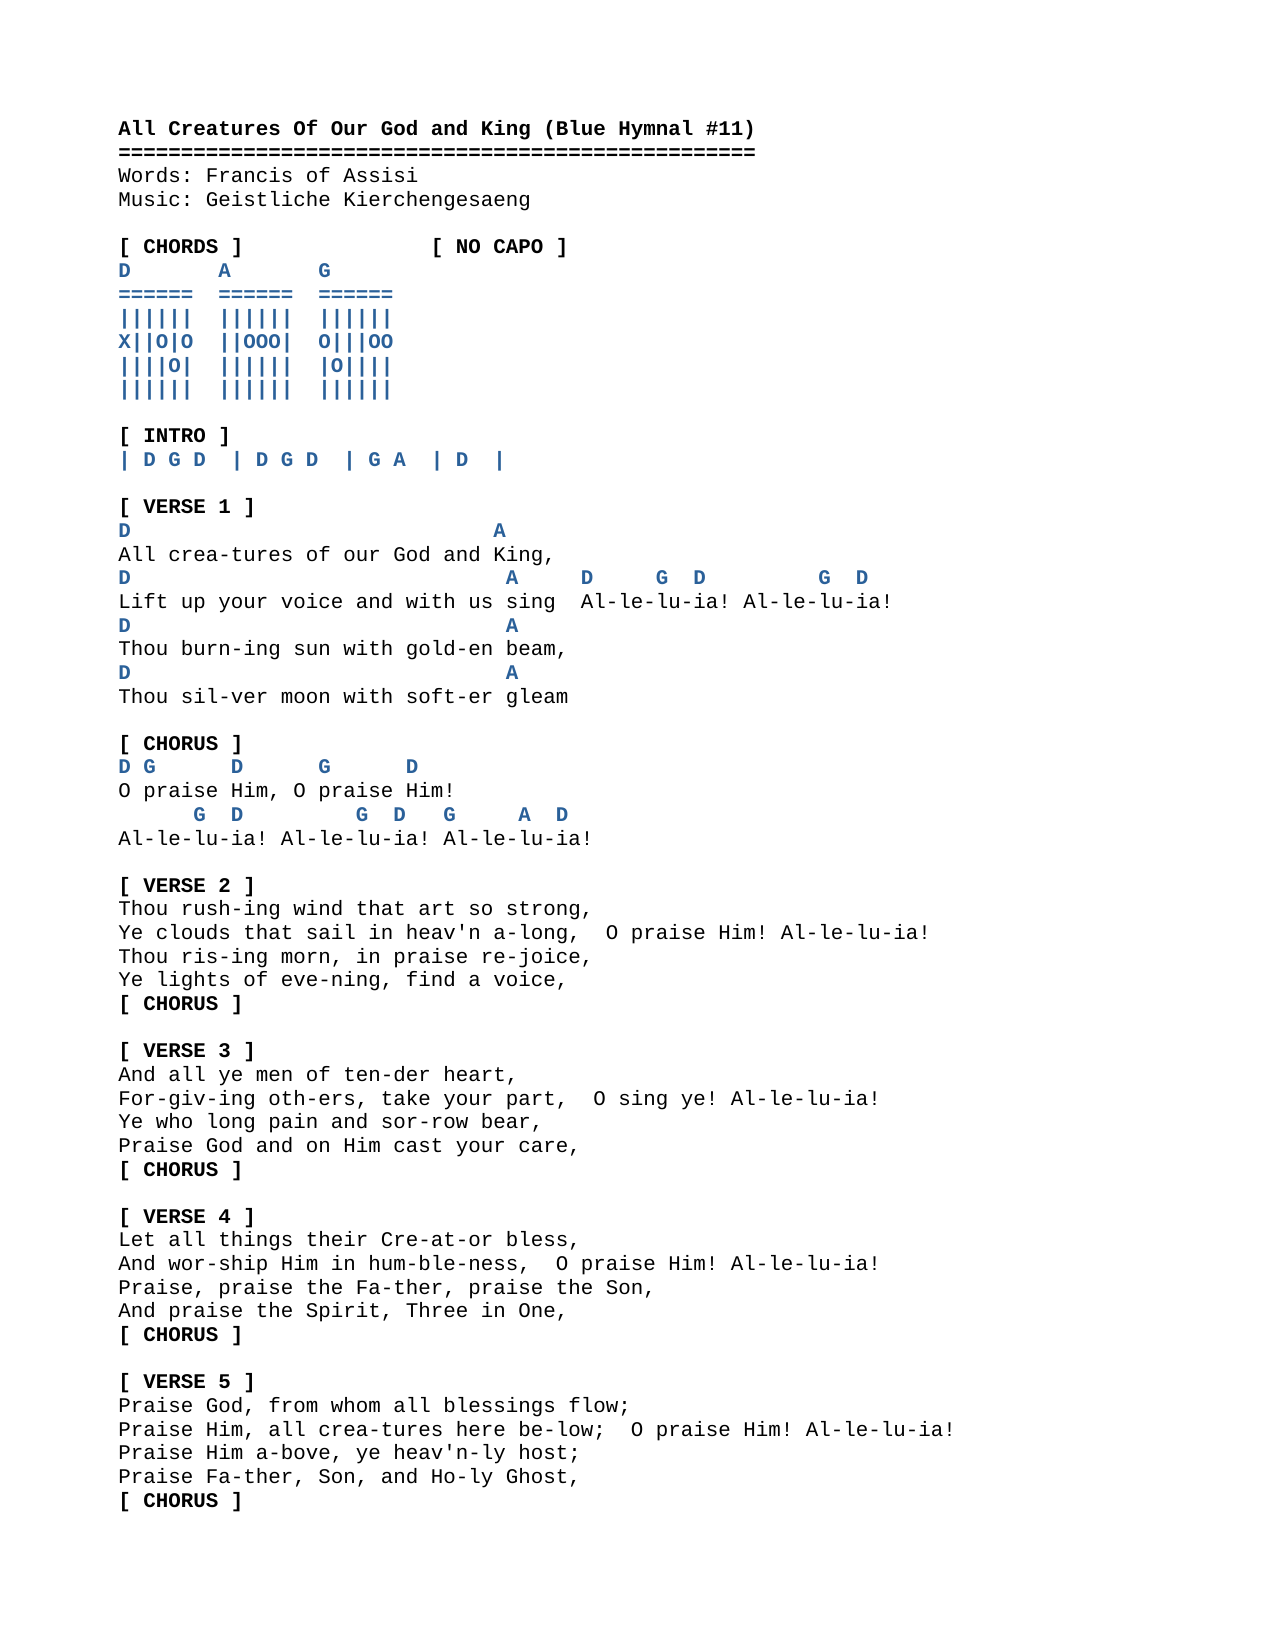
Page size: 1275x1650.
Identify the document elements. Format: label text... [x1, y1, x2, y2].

text [ VERSE 1 ] [118, 496, 1157, 520]
text For-giv-ing oth-ers, take your part, O sing ye! Al-le-lu-ia! [118, 1088, 1157, 1111]
text D A D G D G D [118, 567, 1157, 591]
text D A [118, 662, 1157, 686]
text All Creatures Of Our God and King (Blue Hymnal #11) [118, 118, 1157, 142]
text ||||O| |||||| |O|||| [118, 354, 1157, 378]
text Ye who long pain and sor-row bear, [118, 1111, 1157, 1135]
text [ VERSE 3 ] [118, 1040, 1157, 1064]
text And wor-ship Him in hum-ble-ness, O praise Him! Al-le-lu-ia! [118, 1253, 1157, 1277]
text Lift up your voice and with us sing Al-le-lu-ia! Al-le-lu-ia! [118, 591, 1157, 615]
text Praise Him a-bove, ye heav'n-ly host; [118, 1442, 1157, 1466]
text D G D G D [118, 757, 1157, 780]
text X||O|O ||OOO| O|||OO [118, 331, 1157, 354]
text [ INTRO ] [118, 426, 1157, 449]
text D A [118, 520, 1157, 544]
text Thou burn-ing sun with gold-en beam, [118, 638, 1157, 662]
text Praise Him, all crea-tures here be-low; O praise Him! Al-le-lu-ia! [118, 1419, 1157, 1442]
text Thou sil-ver moon with soft-er gleam [118, 686, 1157, 709]
text [ CHORUS ] [118, 1158, 1157, 1182]
text O praise Him, O praise Him! [118, 780, 1157, 804]
text And all ye men of ten-der heart, [118, 1064, 1157, 1088]
text Let all things their Cre-at-or bless, [118, 1229, 1157, 1253]
text G D G D G A D [118, 804, 1157, 827]
text [ CHORUS ] [118, 993, 1157, 1017]
text [ CHORUS ] [118, 733, 1157, 757]
text All crea-tures of our God and King, [118, 544, 1157, 567]
text [ CHORDS ] [ NO CAPO ] [118, 236, 1157, 260]
text Praise Fa-ther, Son, and Ho-ly Ghost, [118, 1466, 1157, 1489]
text |||||| |||||| |||||| [118, 307, 1157, 331]
text Ye lights of eve-ning, find a voice, [118, 969, 1157, 993]
text Ye clouds that sail in heav'n a-long, O praise Him! Al-le-lu-ia! [118, 922, 1157, 946]
text |||||| |||||| |||||| [118, 378, 1157, 402]
text D A [118, 615, 1157, 638]
text [ CHORUS ] [118, 1489, 1157, 1513]
text [ VERSE 2 ] [118, 875, 1157, 898]
text D A G [118, 260, 1157, 284]
text Praise God, from whom all blessings flow; [118, 1395, 1157, 1419]
text =================================================== [118, 142, 1157, 165]
text [ VERSE 5 ] [118, 1371, 1157, 1395]
text Praise God and on Him cast your care, [118, 1135, 1157, 1158]
text ====== ====== ====== [118, 284, 1157, 307]
text [ CHORUS ] [118, 1324, 1157, 1348]
text And praise the Spirit, Three in One, [118, 1300, 1157, 1324]
text Praise, praise the Fa-ther, praise the Son, [118, 1277, 1157, 1300]
text | D G D | D G D | G A | D | [118, 449, 1157, 473]
text Music: Geistliche Kierchengesaeng [118, 189, 1157, 213]
text Words: Francis of Assisi [118, 165, 1157, 189]
text Thou rush-ing wind that art so strong, [118, 898, 1157, 922]
text Thou ris-ing morn, in praise re-joice, [118, 946, 1157, 969]
text [ VERSE 4 ] [118, 1206, 1157, 1229]
text Al-le-lu-ia! Al-le-lu-ia! Al-le-lu-ia! [118, 827, 1157, 851]
